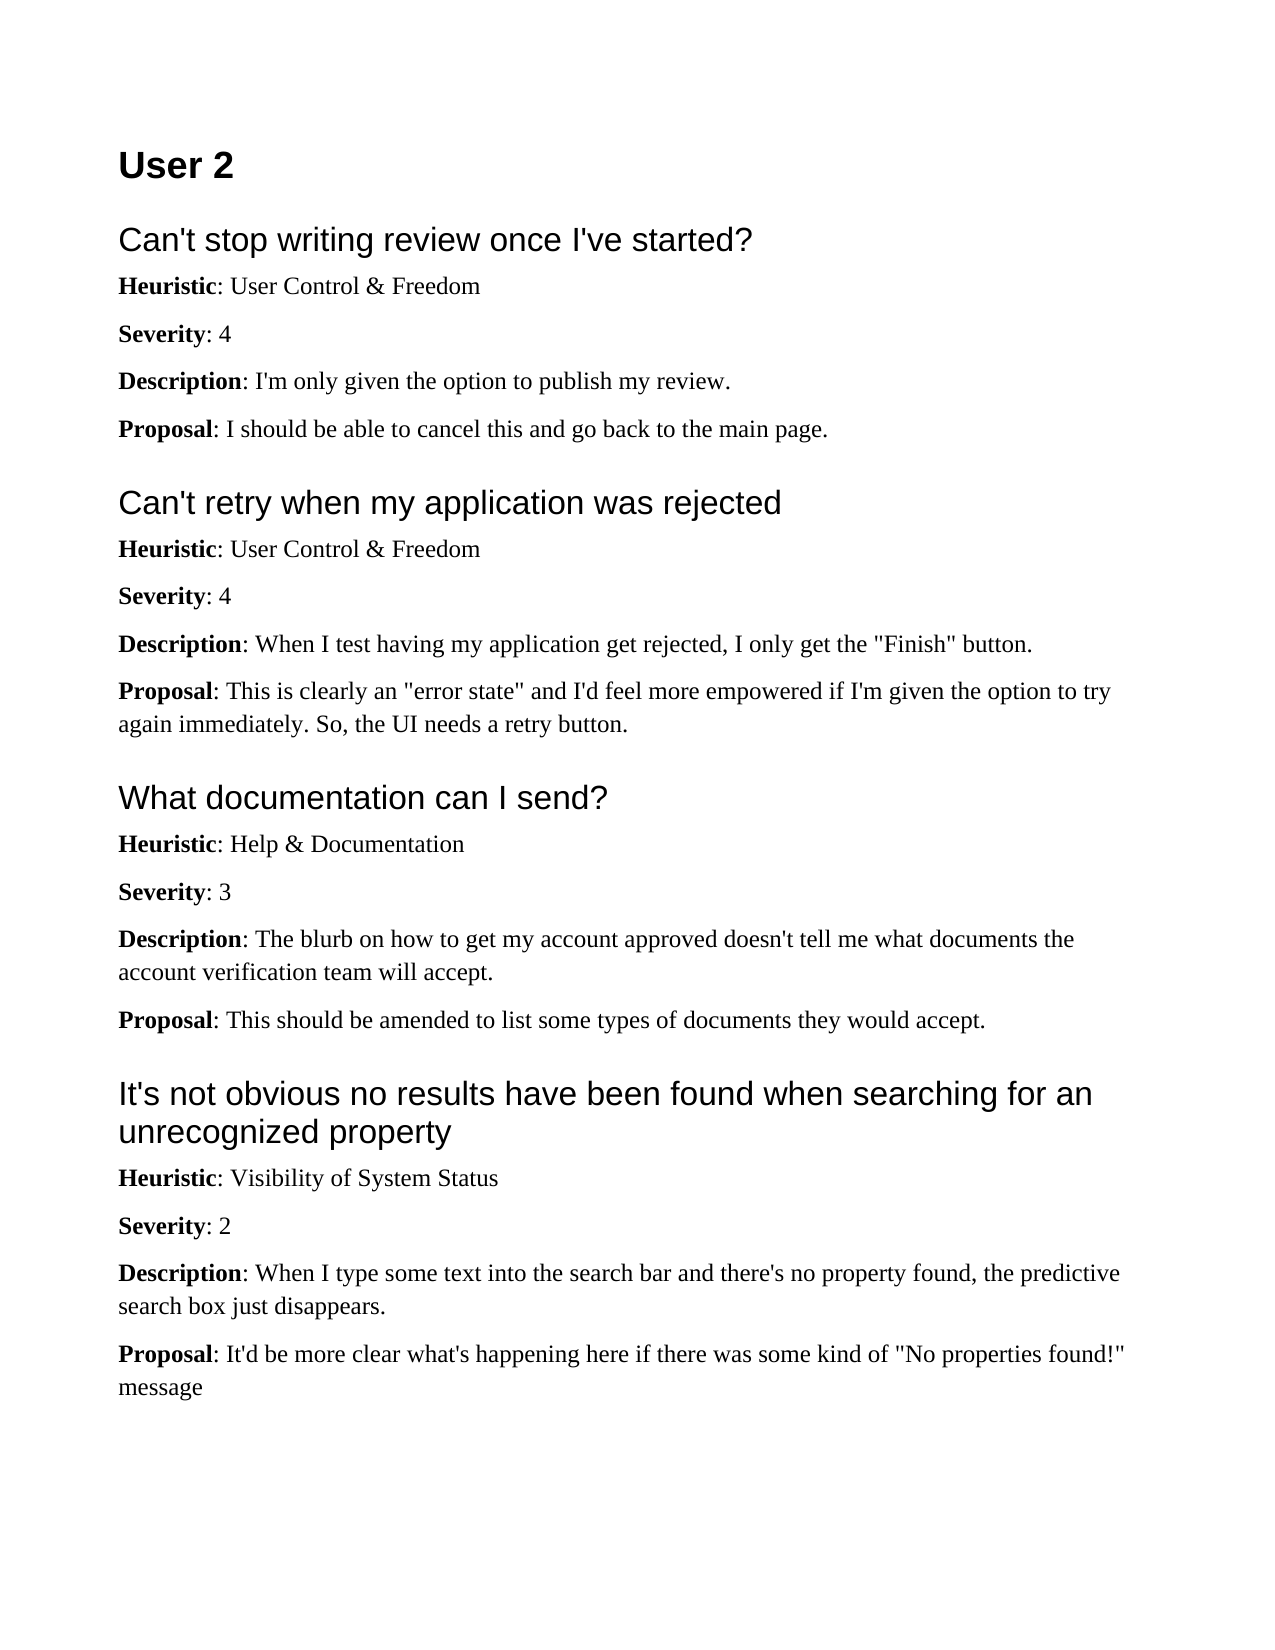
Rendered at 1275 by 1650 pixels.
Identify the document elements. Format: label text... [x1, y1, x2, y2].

subtitle It's not obvious no results have been found when searching for an unrecognized property [118, 1073, 1157, 1151]
text Proposal: This is clearly an "error state" and I'd feel more empowered if I'm given the option to try again immediately. So, the UI needs a retry button. [118, 676, 1157, 738]
text Description: When I test having my application get rejected, I only get the "Finish" button. [118, 629, 1157, 658]
text Description: The blurb on how to get my account approved doesn't tell me what documents the account verification team will accept. [118, 924, 1157, 986]
text Proposal: It'd be more clear what's happening here if there was some kind of "No properties found!" message [118, 1339, 1157, 1401]
text Proposal: This should be amended to list some types of documents they would accept. [118, 1005, 1157, 1034]
text Severity: 4 [118, 319, 1157, 348]
subtitle What documentation can I send? [118, 778, 1157, 817]
text Description: I'm only given the option to publish my review. [118, 366, 1157, 395]
text Severity: 2 [118, 1211, 1157, 1239]
text Proposal: I should be able to cancel this and go back to the main page. [118, 414, 1157, 443]
text Severity: 3 [118, 877, 1157, 905]
text Heuristic: Visibility of System Status [118, 1163, 1157, 1192]
text Description: When I type some text into the search bar and there's no property found, the predictive search box just disappears. [118, 1258, 1157, 1320]
text Heuristic: Help & Documentation [118, 829, 1157, 858]
subtitle Can't stop writing review once I've started? [118, 220, 1157, 259]
subtitle Can't retry when my application was rejected [118, 482, 1157, 521]
text Heuristic: User Control & Freedom [118, 534, 1157, 562]
text Severity: 4 [118, 581, 1157, 610]
subtitle User 2 [118, 143, 1157, 187]
text Heuristic: User Control & Freedom [118, 271, 1157, 300]
